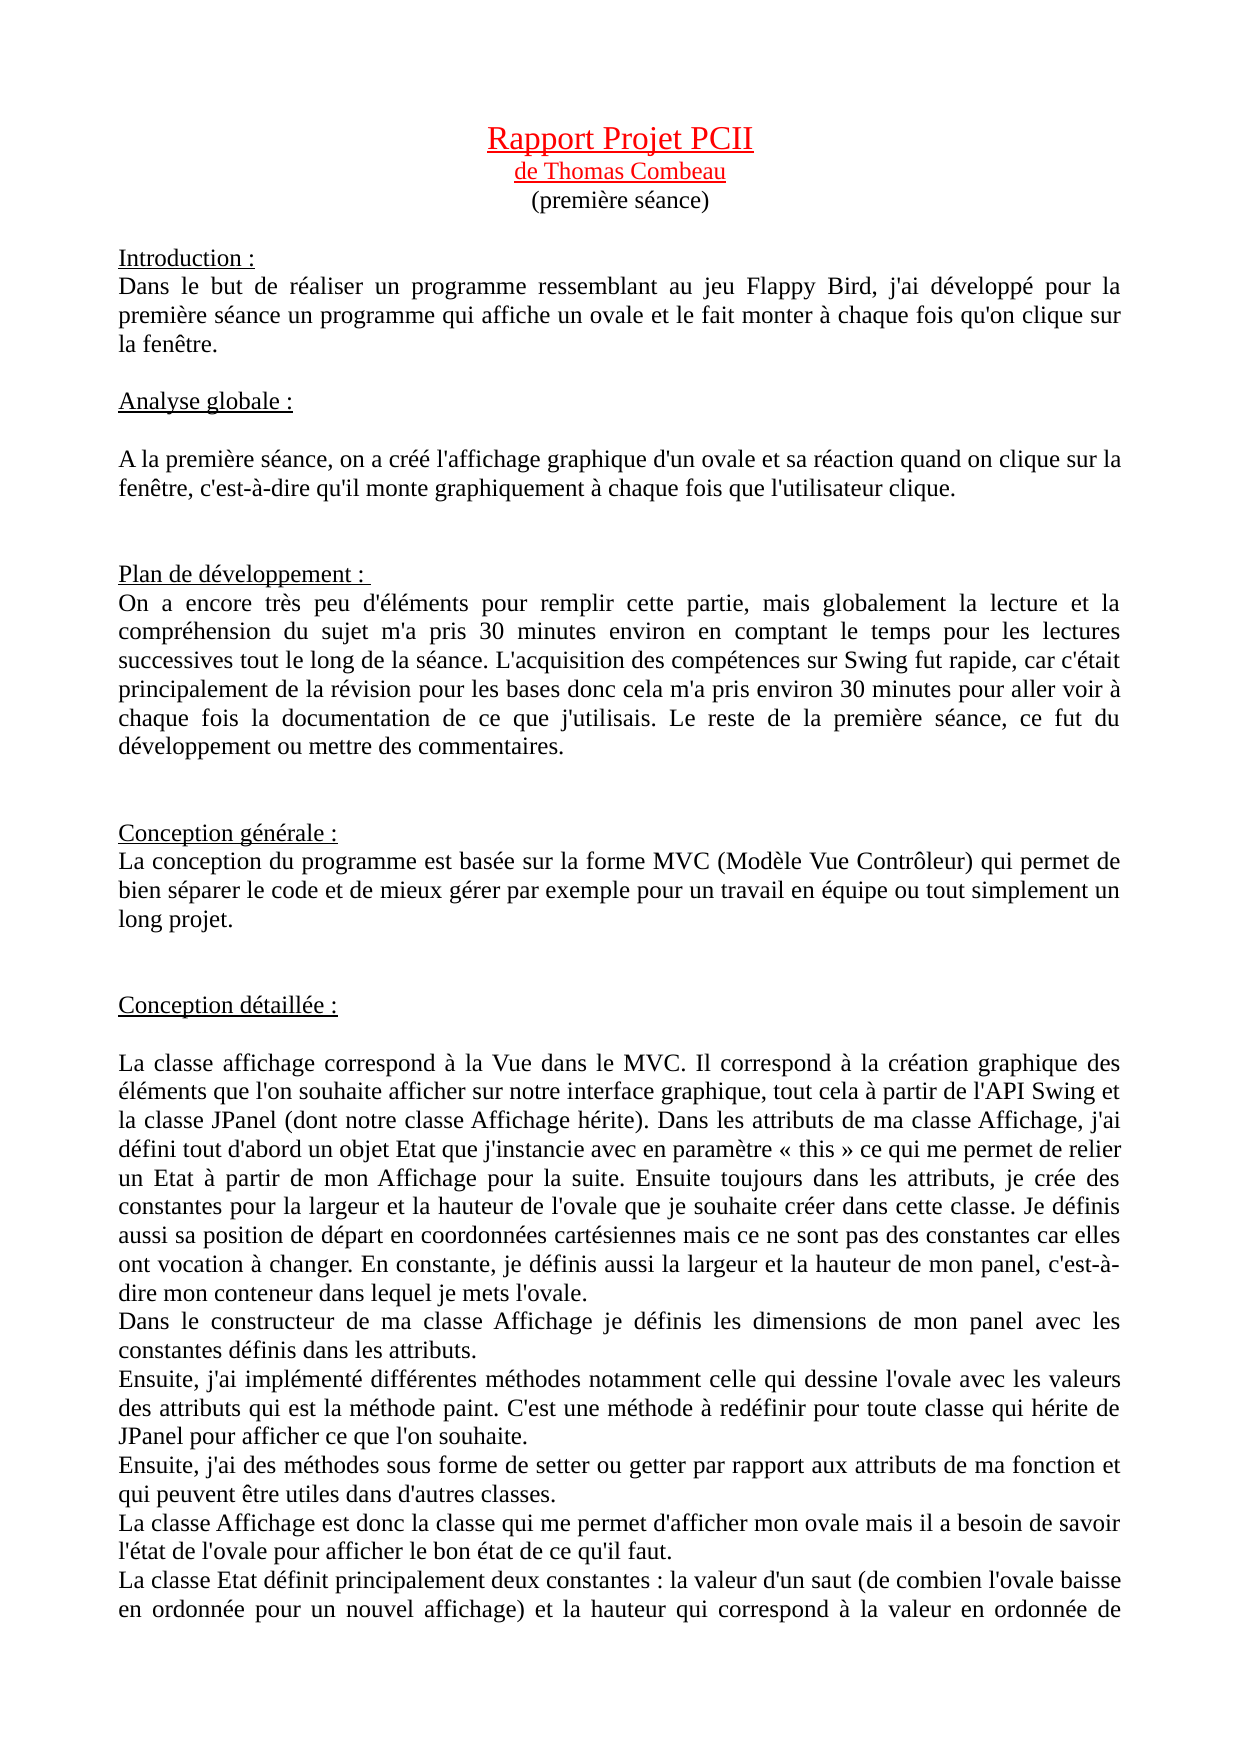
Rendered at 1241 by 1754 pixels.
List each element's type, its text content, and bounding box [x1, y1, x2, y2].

text Ensuite, j'ai des méthodes sous forme de setter ou getter par rapport aux attributs de ma fonction et qui peuvent être utiles dans d'autres classes. [118, 1450, 1122, 1508]
text La conception du programme est basée sur la forme MVC (Modèle Vue Contrôleur) qui permet de bien séparer le code et de mieux gérer par exemple pour un travail en équipe ou tout simplement un long projet. [118, 846, 1122, 933]
text Introduction : [118, 243, 1122, 271]
text A la première séance, on a créé l'affichage graphique d'un ovale et sa réaction quand on clique sur la fenêtre, c'est-à-dire qu'il monte graphiquement à chaque fois que l'utilisateur clique. [118, 444, 1122, 501]
text La classe Affichage est donc la classe qui me permet d'afficher mon ovale mais il a besoin de savoir l'état de l'ovale pour afficher le bon état de ce qu'il faut. [118, 1508, 1122, 1565]
text Conception générale : [118, 818, 1122, 846]
text (première séance) [118, 185, 1122, 214]
text La classe affichage correspond à la Vue dans le MVC. Il correspond à la création graphique des éléments que l'on souhaite afficher sur notre interface graphique, tout cela à partir de l'API Swing et la classe JPanel (dont notre classe Affichage hérite). Dans les attributs de ma classe Affichage, j'ai défini tout d'abord un objet Etat que j'instancie avec en paramètre « this » ce qui me permet de relier un Etat à partir de mon Affichage pour la suite. Ensuite toujours dans les attributs, je crée des constantes pour la largeur et la hauteur de l'ovale que je souhaite créer dans cette classe. Je définis aussi sa position de départ en coordonnées cartésiennes mais ce ne sont pas des constantes car elles ont vocation à changer. En constante, je définis aussi la largeur et la hauteur de mon panel, c'est-à-dire mon conteneur dans lequel je mets l'ovale. [118, 1048, 1122, 1306]
text Plan de développement : [118, 559, 1122, 588]
text Analyse globale : [118, 386, 1122, 415]
text On a encore très peu d'éléments pour remplir cette partie, mais globalement la lecture et la compréhension du sujet m'a pris 30 minutes environ en comptant le temps pour les lectures successives tout le long de la séance. L'acquisition des compétences sur Swing fut rapide, car c'était principalement de la révision pour les bases donc cela m'a pris environ 30 minutes pour aller voir à chaque fois la documentation de ce que j'utilisais. Le reste de la première séance, ce fut du développement ou mettre des commentaires. [118, 588, 1122, 760]
text Ensuite, j'ai implémenté différentes méthodes notamment celle qui dessine l'ovale avec les valeurs des attributs qui est la méthode paint. C'est une méthode à redéfinir pour toute classe qui hérite de JPanel pour afficher ce que l'on souhaite. [118, 1364, 1122, 1450]
text Rapport Projet PCII [118, 118, 1122, 156]
text Conception détaillée : [118, 990, 1122, 1019]
text La classe Etat définit principalement deux constantes : la valeur d'un saut (de combien l'ovale baisse en ordonnée pour un nouvel affichage) et la hauteur qui correspond à la valeur en ordonnée de [118, 1565, 1122, 1623]
text Dans le constructeur de ma classe Affichage je définis les dimensions de mon panel avec les constantes définis dans les attributs. [118, 1306, 1122, 1364]
text de Thomas Combeau [118, 156, 1122, 185]
text Dans le but de réaliser un programme ressemblant au jeu Flappy Bird, j'ai développé pour la première séance un programme qui affiche un ovale et le fait monter à chaque fois qu'on clique sur la fenêtre. [118, 271, 1122, 358]
